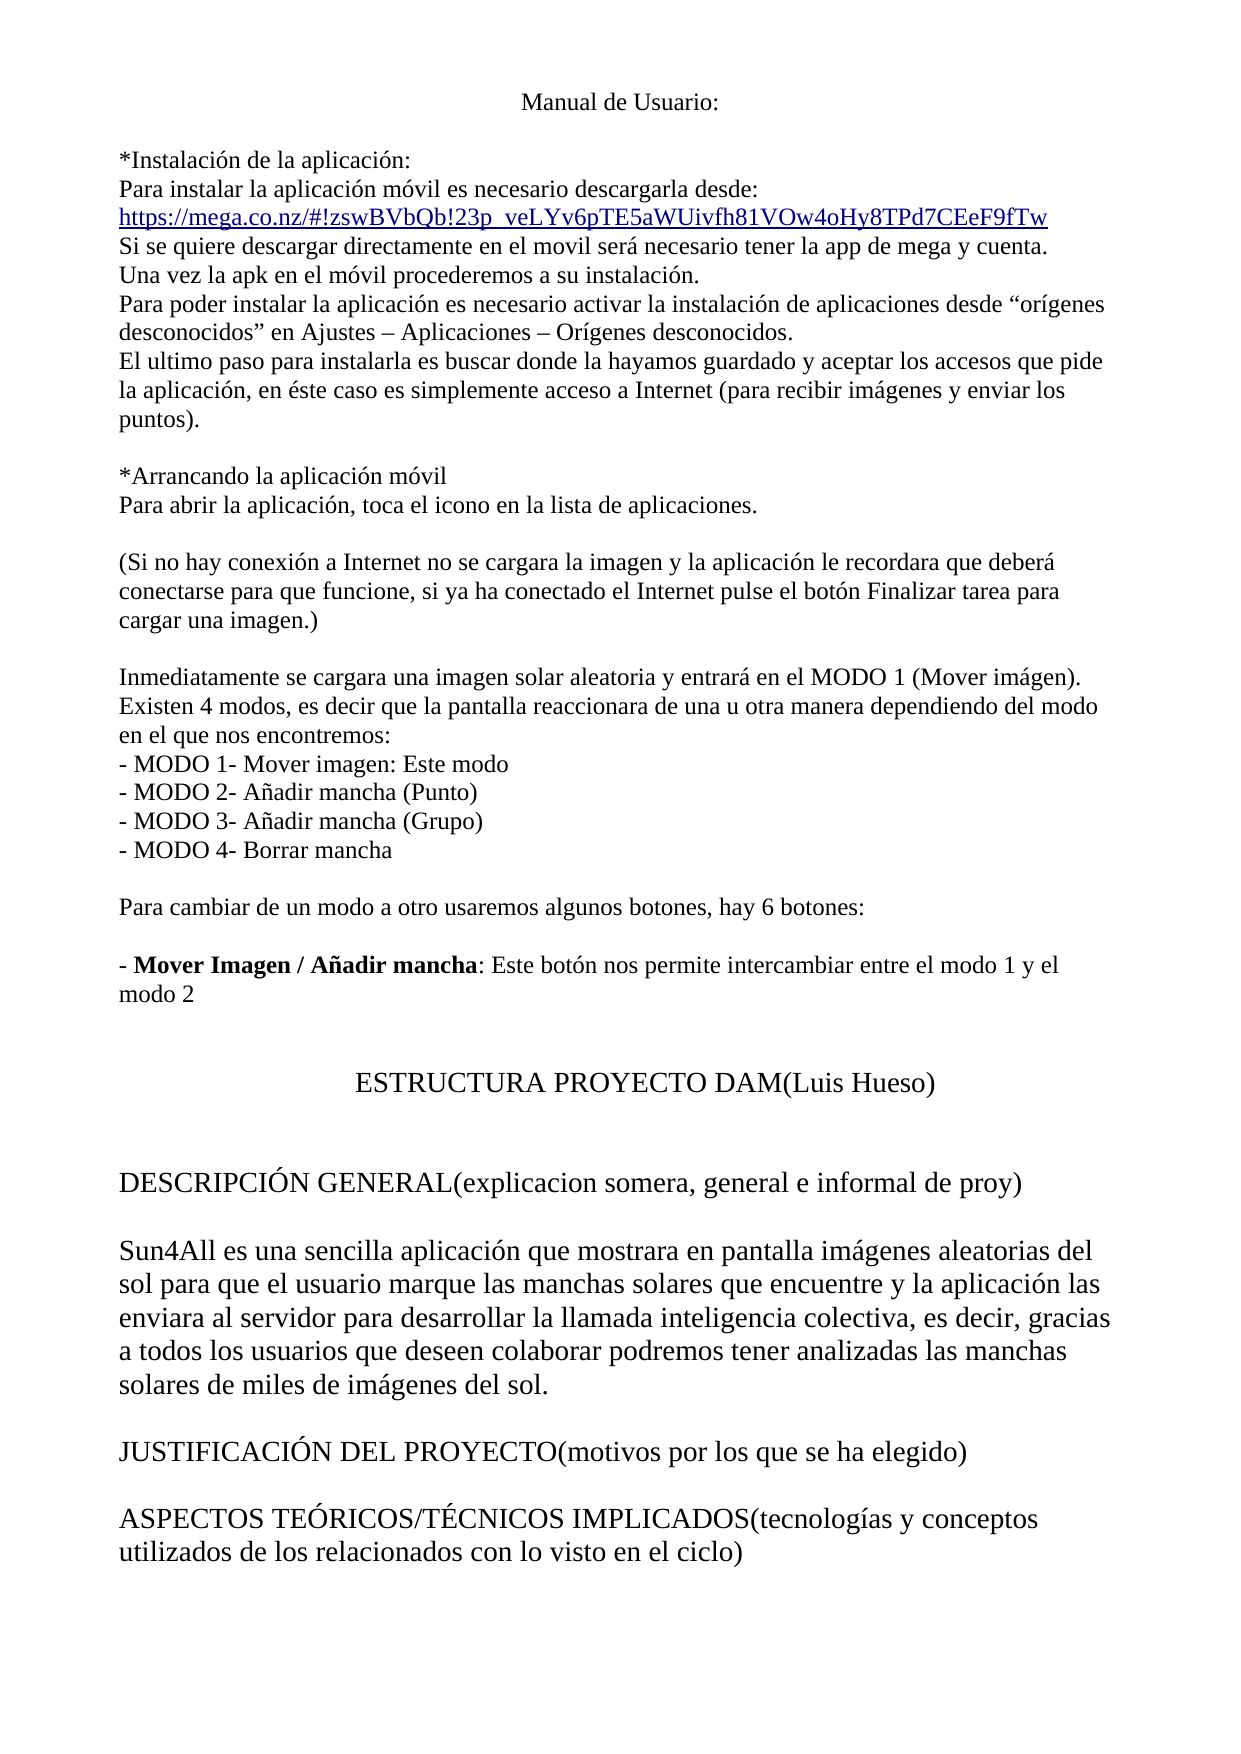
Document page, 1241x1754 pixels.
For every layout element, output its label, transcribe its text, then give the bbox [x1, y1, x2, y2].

text Manual de Usuario: [119, 87, 1121, 116]
text Inmediatamente se cargara una imagen solar aleatoria y entrará en el MODO 1 (Mover imágen). [119, 662, 1121, 691]
text (Si no hay conexión a Internet no se cargara la imagen y la aplicación le recordara que deberá conectarse para que funcione, si ya ha conectado el Internet pulse el botón Finalizar tarea para cargar una imagen.) [119, 547, 1121, 634]
text https://mega.co.nz/#!zswBVbQb!23p_veLYv6pTE5aWUivfh81VOw4oHy8TPd7CEeF9fTw [119, 202, 1121, 231]
text ASPECTOS TEÓRICOS/TÉCNICOS IMPLICADOS(tecnologías y conceptos utilizados de los relacionados con lo visto en el ciclo) [119, 1501, 1121, 1568]
text Una vez la apk en el móvil procederemos a su instalación. [119, 260, 1121, 289]
text Para instalar la aplicación móvil es necesario descargarla desde: [119, 174, 1121, 202]
text Si se quiere descargar directamente en el movil será necesario tener la app de mega y cuenta. [119, 231, 1121, 260]
text JUSTIFICACIÓN DEL PROYECTO(motivos por los que se ha elegido) [119, 1434, 1121, 1467]
text Para cambiar de un modo a otro usaremos algunos botones, hay 6 botones: [119, 892, 1121, 921]
text Para abrir la aplicación, toca el icono en la lista de aplicaciones. [119, 490, 1121, 519]
text Existen 4 modos, es decir que la pantalla reaccionara de una u otra manera dependiendo del modo en el que nos encontremos: [119, 691, 1121, 749]
text - MODO 2- Añadir mancha (Punto) [119, 777, 1121, 806]
text - Mover Imagen / Añadir mancha: Este botón nos permite intercambiar entre el modo 1 y el modo 2 [119, 950, 1121, 1007]
text *Instalación de la aplicación: [119, 145, 1121, 174]
text DESCRIPCIÓN GENERAL(explicacion somera, general e informal de proy) [119, 1166, 1121, 1199]
text *Arrancando la aplicación móvil [119, 461, 1121, 490]
text Para poder instalar la aplicación es necesario activar la instalación de aplicaciones desde “orígenes desconocidos” en Ajustes – Aplicaciones – Orígenes desconocidos. [119, 289, 1121, 346]
text - MODO 4- Borrar mancha [119, 835, 1121, 864]
text - MODO 3- Añadir mancha (Grupo) [119, 806, 1121, 835]
text - MODO 1- Mover imagen: Este modo [119, 749, 1121, 777]
text ESTRUCTURA PROYECTO DAM(Luis Hueso) [119, 1065, 1121, 1098]
text El ultimo paso para instalarla es buscar donde la hayamos guardado y aceptar los accesos que pide la aplicación, en éste caso es simplemente acceso a Internet (para recibir imágenes y enviar los puntos). [119, 346, 1121, 432]
text Sun4All es una sencilla aplicación que mostrara en pantalla imágenes aleatorias del sol para que el usuario marque las manchas solares que encuentre y la aplicación las enviara al servidor para desarrollar la llamada inteligencia colectiva, es decir, gracias a todos los usuarios que deseen colaborar podremos tener analizadas las manchas solares de miles de imágenes del sol. [119, 1233, 1121, 1400]
